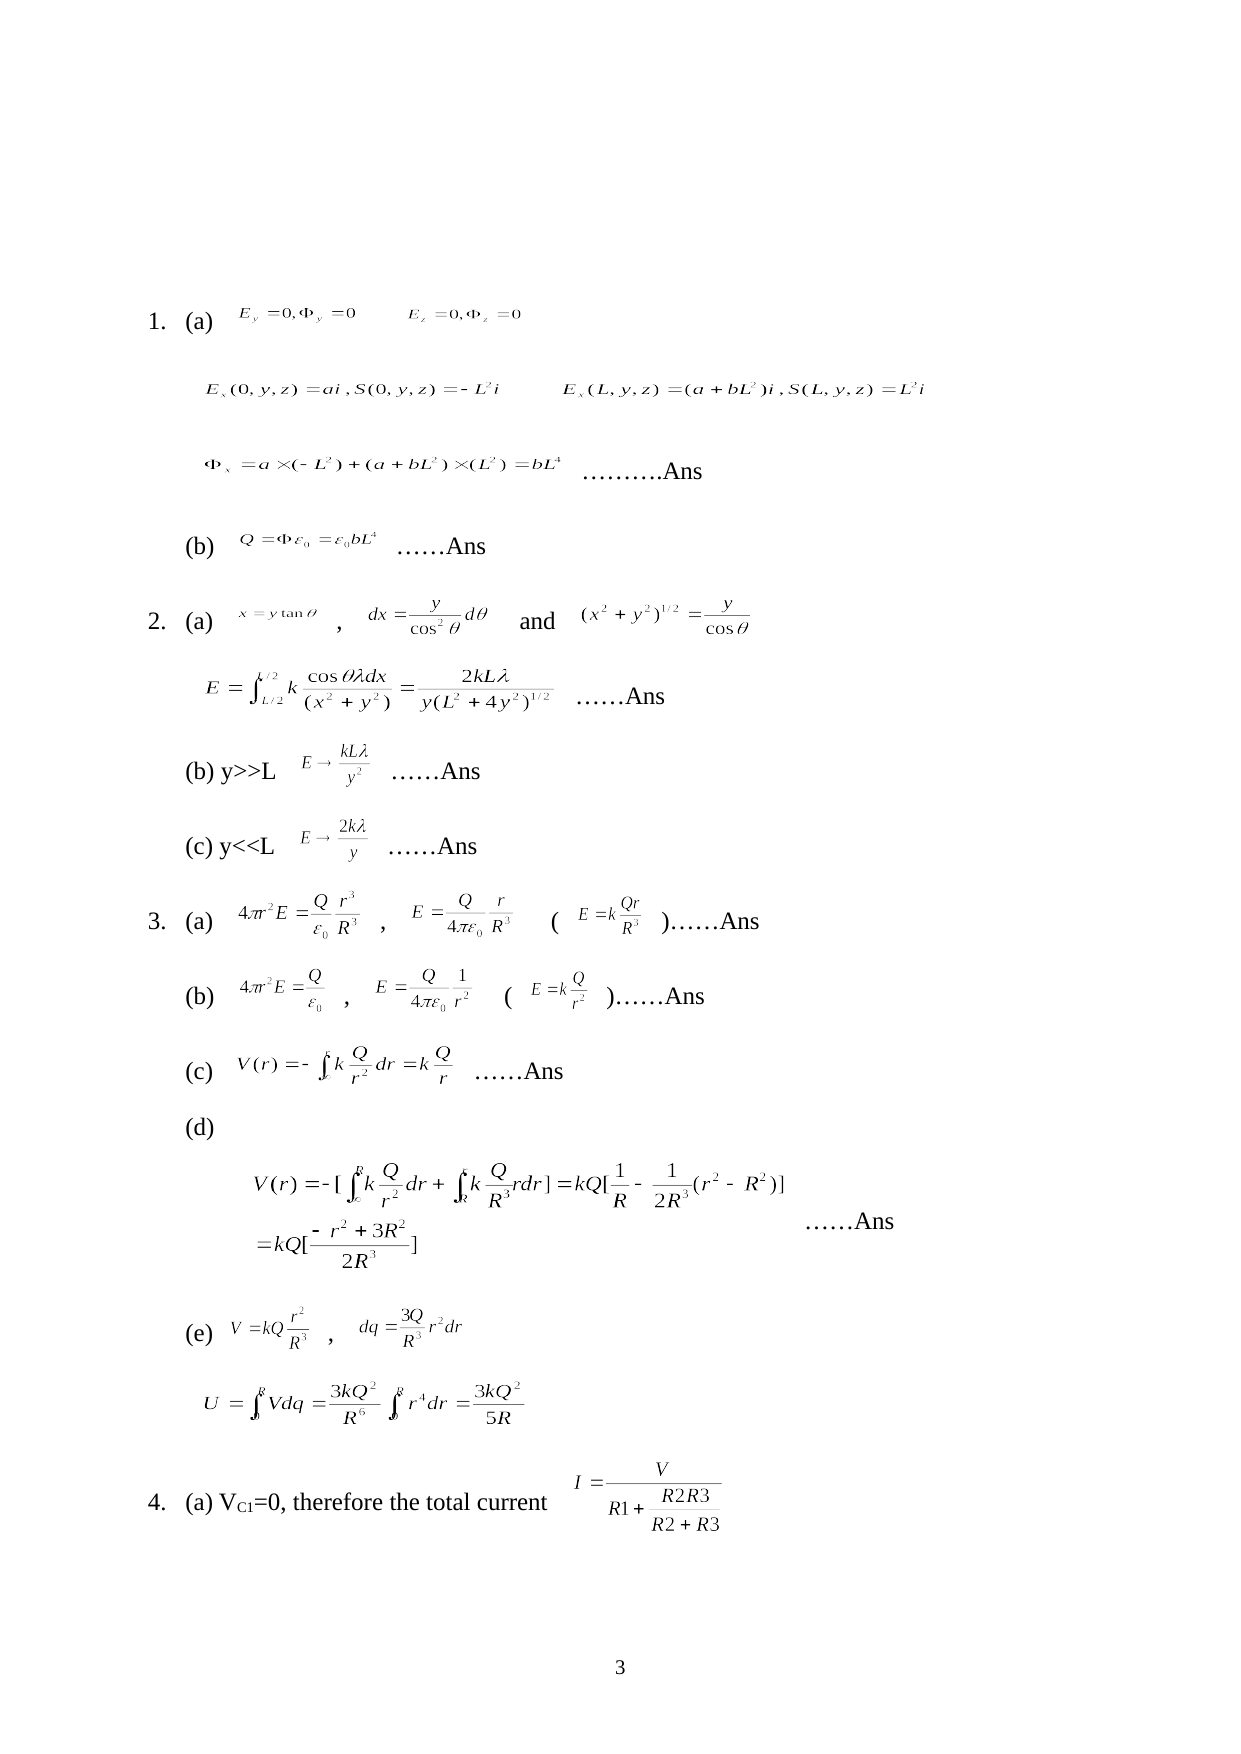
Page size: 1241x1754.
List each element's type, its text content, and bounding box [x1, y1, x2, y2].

text (c) ……Ans [185, 1027, 1092, 1102]
text (e), [185, 1289, 1092, 1364]
text ……Ans [185, 1139, 1092, 1289]
text (b) , ()……Ans [185, 952, 1092, 1027]
text (d) [185, 1102, 1092, 1139]
list (a) [148, 277, 1092, 352]
list (a) , and [148, 577, 1092, 652]
text ……….Ans [185, 427, 1092, 502]
list (a) VC1=0, therefore the total current [148, 1439, 1092, 1552]
text (b) y>>L ……Ans [148, 727, 1092, 802]
text ……Ans [148, 652, 1092, 727]
text (c) y<<L ……Ans [148, 802, 1092, 877]
list (a) , ()……Ans [148, 877, 1092, 952]
text (b) ……Ans [185, 502, 1092, 577]
